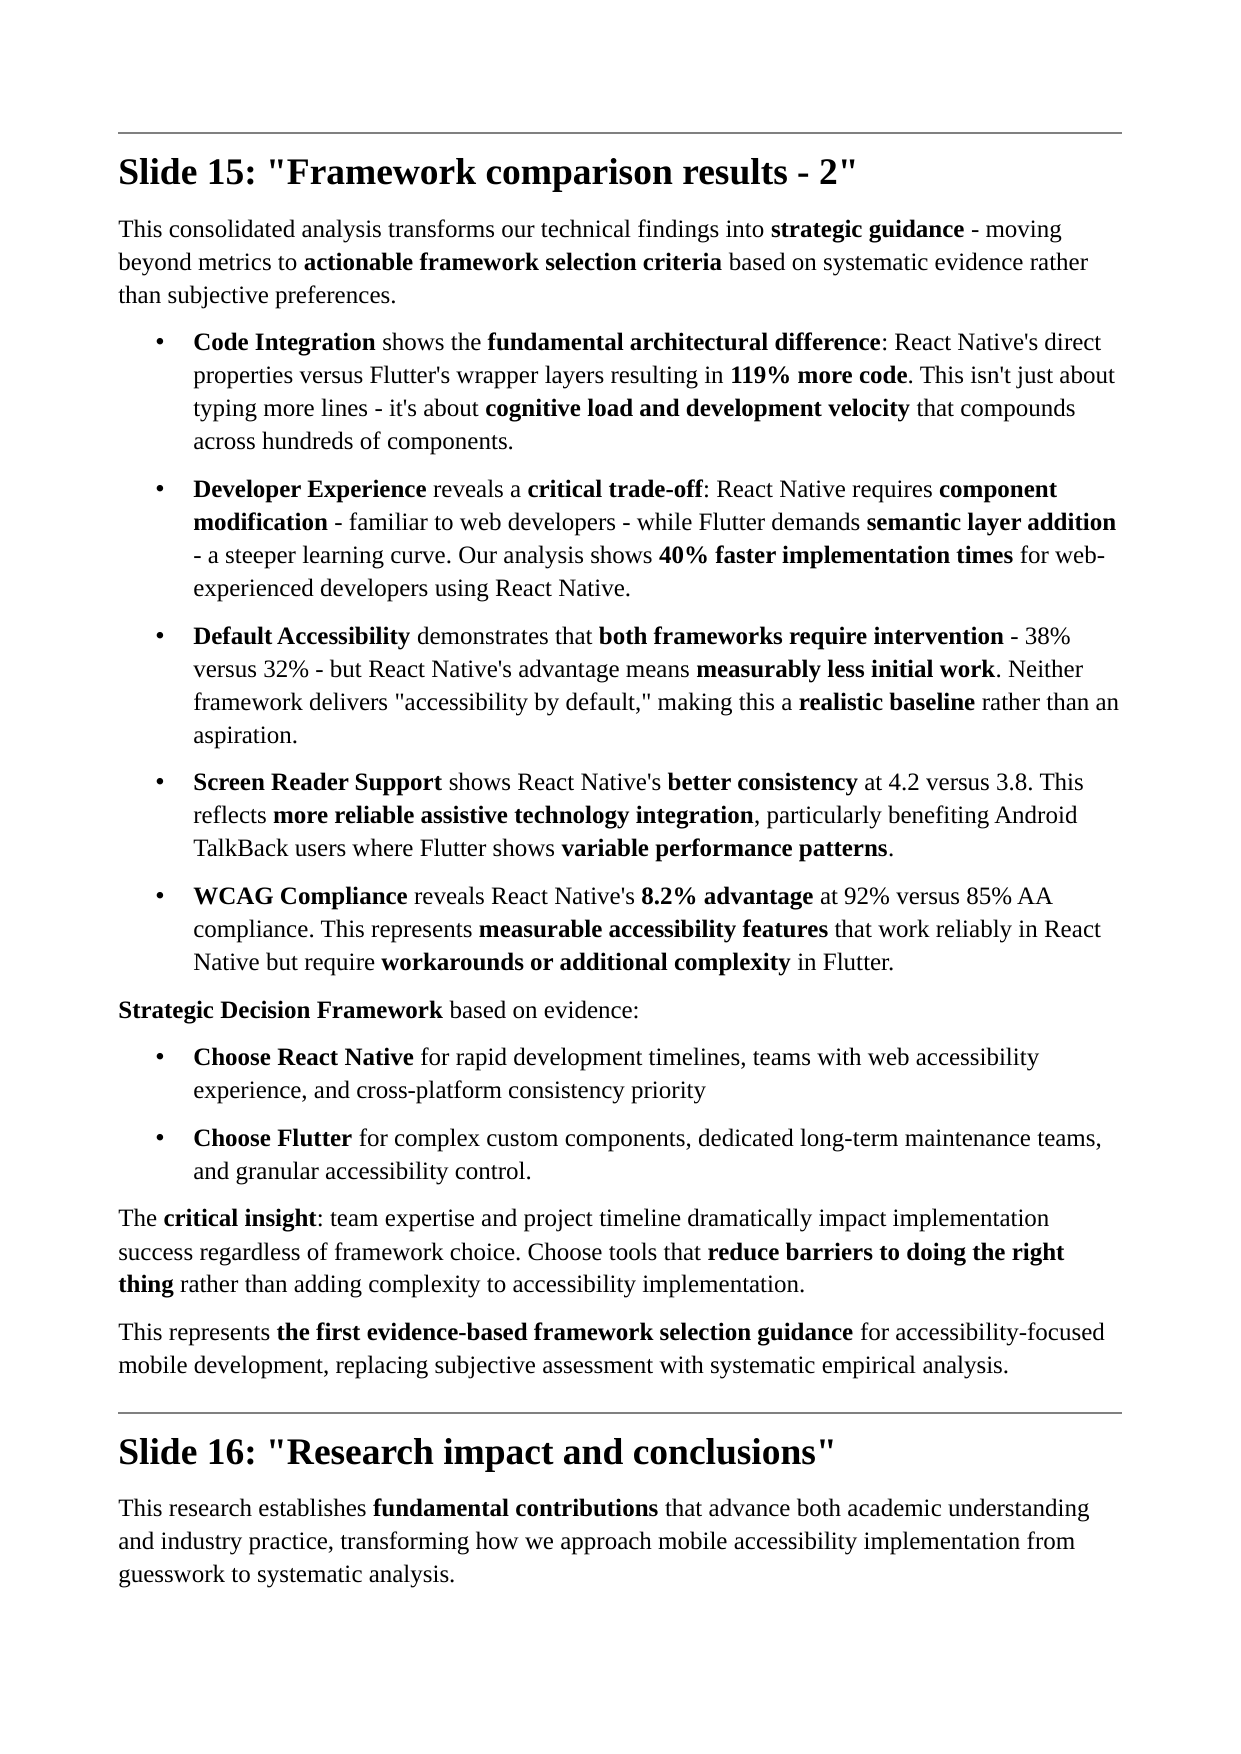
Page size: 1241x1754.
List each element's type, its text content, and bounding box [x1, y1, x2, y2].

text This represents the first evidence-based framework selection guidance for accessibility-focused mobile development, replacing subjective assessment with systematic empirical analysis. [118, 1317, 1122, 1379]
list Screen Reader Support shows React Native's better consistency at 4.2 versus 3.8. This reflects more reliable assistive technology integration, particularly benefiting Android TalkBack users where Flutter shows variable performance patterns. [156, 767, 1122, 862]
text Strategic Decision Framework based on evidence: [118, 995, 1122, 1023]
list Choose Flutter for complex custom components, dedicated long-term maintenance teams, and granular accessibility control. [156, 1123, 1122, 1185]
list Default Accessibility demonstrates that both frameworks require intervention - 38% versus 32% - but React Native's advantage means measurably less initial work. Neither framework delivers "accessibility by default," making this a realistic baseline rather than an aspiration. [156, 621, 1122, 748]
text The critical insight: team expertise and project timeline dramatically impact implementation success regardless of framework choice. Choose tools that reduce barriers to doing the right thing rather than adding complexity to accessibility implementation. [118, 1203, 1122, 1298]
subtitle Slide 16: "Research impact and conclusions" [118, 1429, 1122, 1472]
text This consolidated analysis transforms our technical findings into strategic guidance - moving beyond metrics to actionable framework selection criteria based on systematic evidence rather than subjective preferences. [118, 214, 1122, 308]
subtitle Slide 15: "Framework comparison results - 2" [118, 149, 1122, 193]
list Code Integration shows the fundamental architectural difference: React Native's direct properties versus Flutter's wrapper layers resulting in 119% more code. This isn't just about typing more lines - it's about cognitive load and development velocity that compounds across hundreds of components. [156, 327, 1122, 455]
list Choose React Native for rapid development timelines, teams with web accessibility experience, and cross-platform consistency priority [156, 1042, 1122, 1104]
list Developer Experience reveals a critical trade-off: React Native requires component modification - familiar to web developers - while Flutter demands semantic layer addition - a steeper learning curve. Our analysis shows 40% faster implementation times for web-experienced developers using React Native. [156, 474, 1122, 602]
text This research establishes fundamental contributions that advance both academic understanding and industry practice, transforming how we approach mobile accessibility implementation from guesswork to systematic analysis. [118, 1493, 1122, 1588]
list WCAG Compliance reveals React Native's 8.2% advantage at 92% versus 85% AA compliance. This represents measurable accessibility features that work reliably in React Native but require workarounds or additional complexity in Flutter. [156, 881, 1122, 976]
